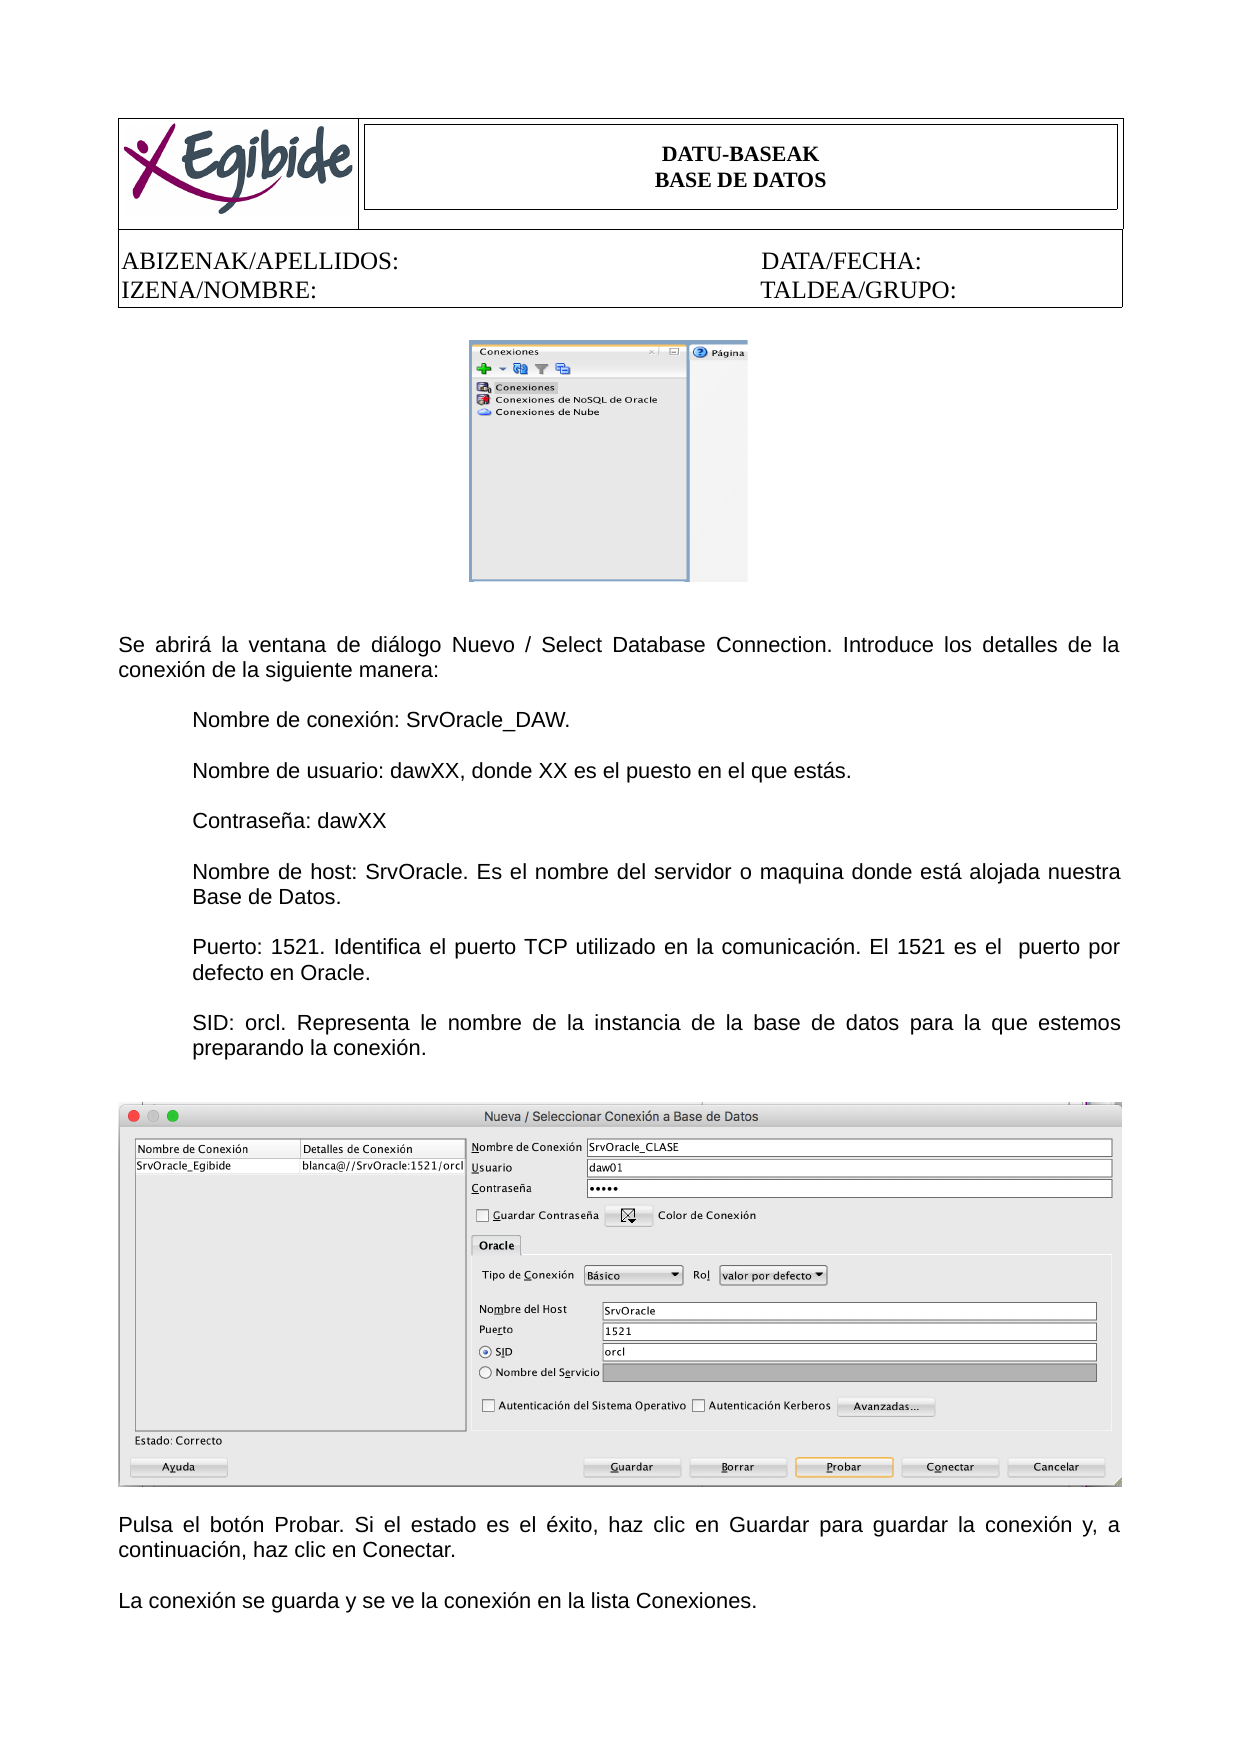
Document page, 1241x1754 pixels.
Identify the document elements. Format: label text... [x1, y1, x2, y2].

text La conexión se guarda y se ve la conexión en la lista Conexiones. [118, 1588, 1122, 1613]
text Contraseña: dawXX [192, 808, 1122, 833]
text Puerto: 1521. Identifica el puerto TCP utilizado en la comunicación. El 1521 es el puerto por defecto en Oracle. [192, 934, 1122, 985]
picture [123, 123, 353, 214]
text SID: orcl. Representa le nombre de la instancia de la base de datos para la que estemos preparando la conexión. [192, 1010, 1122, 1060]
text Se abrirá la ventana de diálogo Nuevo / Select Database Connection. Introduce los detalles de la conexión de la siguiente manera: [118, 632, 1122, 682]
text Pulsa el botón Probar. Si el estado es el éxito, haz clic en Guardar para guardar la conexión y, a continuación, haz clic en Conectar. [118, 1512, 1122, 1563]
picture [469, 340, 748, 582]
picture [118, 1102, 1122, 1487]
text Nombre de usuario: dawXX, donde XX es el puesto en el que estás. [192, 758, 1122, 783]
text Nombre de conexión: SrvOracle_DAW. [192, 707, 1122, 733]
text Nombre de host: SrvOracle. Es el nombre del servidor o maquina donde está alojada nuestra Base de Datos. [192, 859, 1122, 909]
